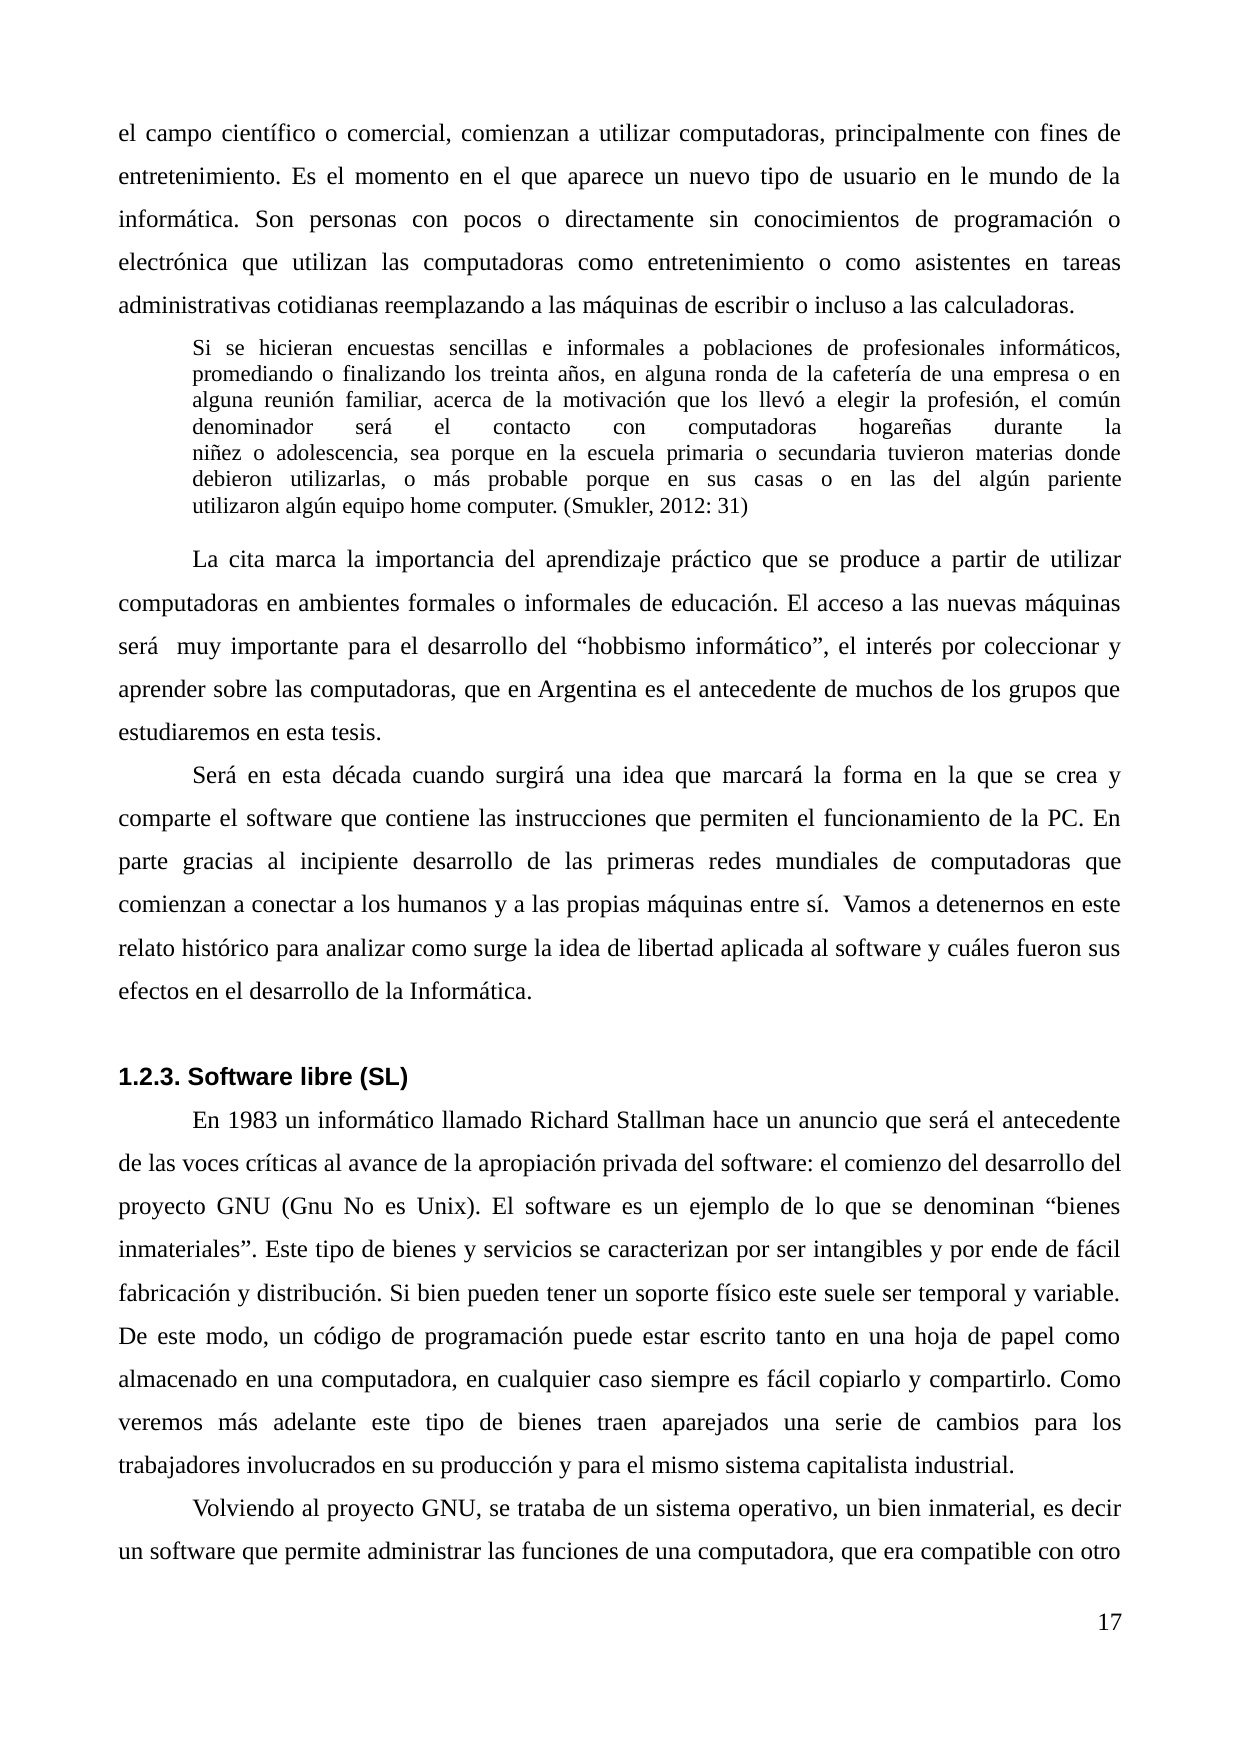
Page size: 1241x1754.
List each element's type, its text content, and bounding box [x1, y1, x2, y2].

text Volviendo al proyecto GNU, se trataba de un sistema operativo, un bien inmaterial, es decir un software que permite administrar las funciones de una computadora, que era compatible con otro [118, 1493, 1122, 1565]
subtitle 1.2.3. Software libre (SL) [118, 1062, 1122, 1091]
text el campo científico o comercial, comienzan a utilizar computadoras, principalmente con fines de entretenimiento. Es el momento en el que aparece un nuevo tipo de usuario en le mundo de la informática. Son personas con pocos o directamente sin conocimientos de programación o electrónica que utilizan las computadoras como entretenimiento o como asistentes en tareas administrativas cotidianas reemplazando a las máquinas de escribir o incluso a las calculadoras. [118, 118, 1122, 319]
text En 1983 un informático llamado Richard Stallman hace un anuncio que será el antecedente de las voces críticas al avance de la apropiación privada del software: el comienzo del desarrollo del proyecto GNU (Gnu No es Unix). El software es un ejemplo de lo que se denominan “bienes inmateriales”. Este tipo de bienes y servicios se caracterizan por ser intangibles y por ende de fácil fabricación y distribución. Si bien pueden tener un soporte físico este suele ser temporal y variable. De este modo, un código de programación puede estar escrito tanto en una hoja de papel como almacenado en una computadora, en cualquier caso siempre es fácil copiarlo y compartirlo. Como veremos más adelante este tipo de bienes traen aparejados una serie de cambios para los trabajadores involucrados en su producción y para el mismo sistema capitalista industrial. [118, 1105, 1122, 1479]
text La cita marca la importancia del aprendizaje práctico que se produce a partir de utilizar computadoras en ambientes formales o informales de educación. El acceso a las nuevas máquinas será muy importante para el desarrollo del “hobbismo informático”, el interés por coleccionar y aprender sobre las computadoras, que en Argentina es el antecedente de muchos de los grupos que estudiaremos en esta tesis. [118, 544, 1122, 746]
text Si se hicieran encuestas sencillas e informales a poblaciones de profesionales informáticos, promediando o finalizando los treinta años, en alguna ronda de la cafetería de una empresa o en alguna reunión familiar, acerca de la motivación que los llevó a elegir la profesión, el común denominador será el contacto con computadoras hogareñas durante la niñez o adolescencia, sea porque en la escuela primaria o secundaria tuvieron materias donde debieron utilizarlas, o más probable porque en sus casas o en las del algún pariente utilizaron algún equipo home computer. (Smukler, 2012: 31) [192, 334, 1122, 518]
text Será en esta década cuando surgirá una idea que marcará la forma en la que se crea y comparte el software que contiene las instrucciones que permiten el funcionamiento de la PC. En parte gracias al incipiente desarrollo de las primeras redes mundiales de computadoras que comienzan a conectar a los humanos y a las propias máquinas entre sí. Vamos a detenernos en este relato histórico para analizar como surge la idea de libertad aplicada al software y cuáles fueron sus efectos en el desarrollo de la Informática. [118, 760, 1122, 1004]
